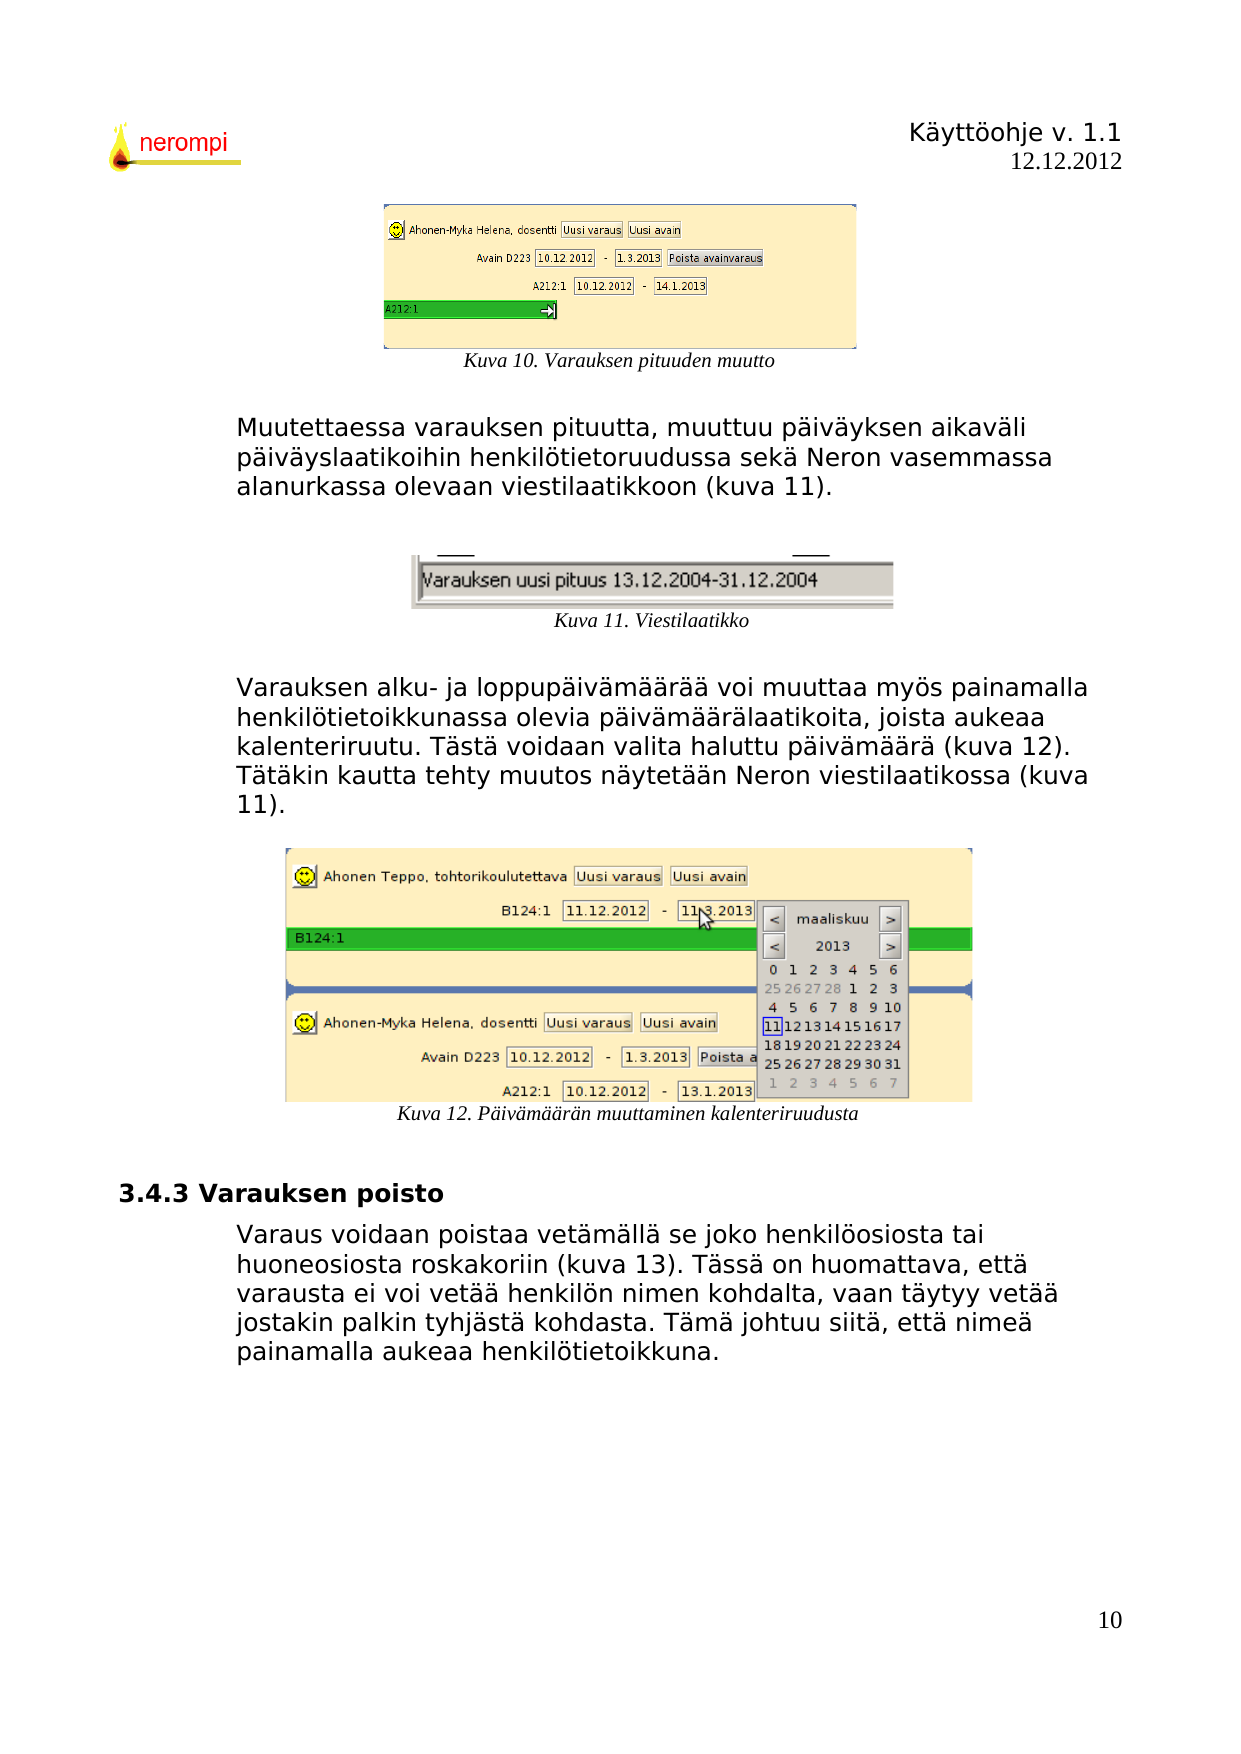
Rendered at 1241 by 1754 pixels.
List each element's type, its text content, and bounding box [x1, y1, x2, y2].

text Varaus voidaan poistaa vetämällä se joko henkilöosiosta tai huoneosiosta roskakoriin (kuva 13). Tässä on huomattava, että varausta ei voi vetää henkilön nimen kohdalta, vaan täytyy vetää jostakin palkin tyhjästä kohdasta. Tämä johtuu siitä, että nimeä painamalla aukeaa henkilötietoikkuna. [236, 1221, 1122, 1367]
text Varauksen alku- ja loppupäivämäärää voi muuttaa myös painamalla henkilötietoikkunassa olevia päivämäärälaatikoita, joista aukeaa kalenteriruutu. Tästä voidaan valita haluttu päivämäärä (kuva 12). Tätäkin kautta tehty muutos näytetään Neron viestilaatikossa (kuva 11). [236, 673, 1122, 820]
text Muutettaessa varauksen pituutta, muuttuu päiväyksen aikaväli päiväyslaatikoihin henkilötietoruudussa sekä Neron vasemmassa alanurkassa olevaan viestilaatikkoon (kuva 11). [236, 413, 1122, 501]
text Kuva 11. Viestilaatikko [411, 609, 893, 632]
picture [411, 555, 894, 609]
picture [107, 118, 255, 176]
text Kuva 10. Varauksen pituuden muutto [384, 349, 856, 372]
picture [285, 848, 973, 1102]
subtitle Varauksen poisto [118, 1179, 1122, 1208]
text Kuva 12. Päivämäärän muuttaminen kalenteriruudusta [286, 1102, 972, 1124]
picture [383, 204, 857, 349]
